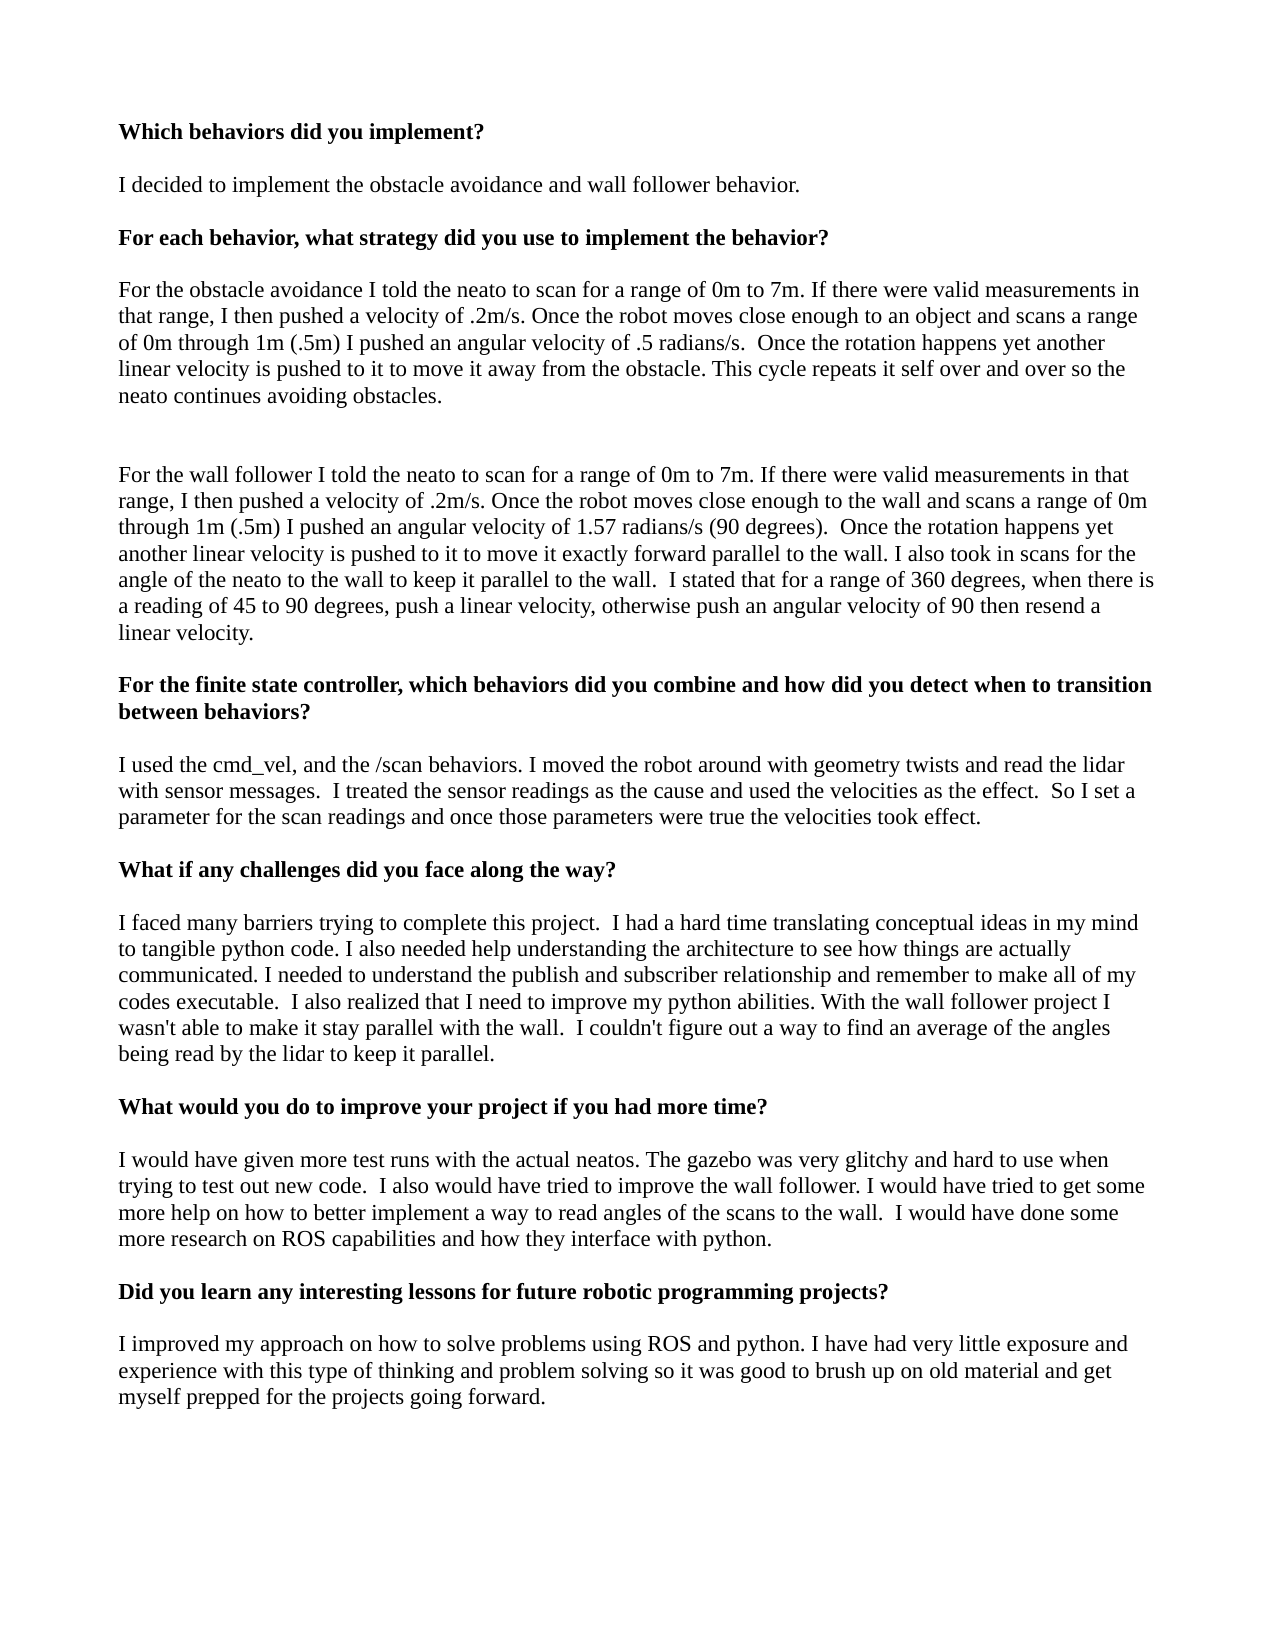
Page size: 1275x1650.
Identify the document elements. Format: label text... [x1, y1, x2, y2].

text I used the cmd_vel, and the /scan behaviors. I moved the robot around with geometry twists and read the lidar with sensor messages. I treated the sensor readings as the cause and used the velocities as the effect. So I set a parameter for the scan readings and once those parameters were true the velocities took effect. [118, 751, 1157, 830]
text I improved my approach on how to solve problems using ROS and python. I have had very little exposure and experience with this type of thinking and problem solving so it was good to brush up on old material and get myself prepped for the projects going forward. [118, 1330, 1157, 1409]
text I decided to implement the obstacle avoidance and wall follower behavior. [118, 171, 1157, 197]
text For each behavior, what strategy did you use to implement the behavior? [118, 223, 1157, 250]
text Did you learn any interesting lessons for future robotic programming projects? [118, 1278, 1157, 1304]
text For the obstacle avoidance I told the neato to scan for a range of 0m to 7m. If there were valid measurements in that range, I then pushed a velocity of .2m/s. Once the robot moves close enough to an object and scans a range of 0m through 1m (.5m) I pushed an angular velocity of .5 radians/s. Once the rotation happens yet another linear velocity is pushed to it to move it away from the obstacle. This cycle repeats it self over and over so the neato continues avoiding obstacles. [118, 276, 1157, 408]
text What if any challenges did you face along the way? [118, 856, 1157, 882]
text For the wall follower I told the neato to scan for a range of 0m to 7m. If there were valid measurements in that range, I then pushed a velocity of .2m/s. Once the robot moves close enough to the wall and scans a range of 0m through 1m (.5m) I pushed an angular velocity of 1.57 radians/s (90 degrees). Once the rotation happens yet another linear velocity is pushed to it to move it exactly forward parallel to the wall. I also took in scans for the angle of the neato to the wall to keep it parallel to the wall. I stated that for a range of 360 degrees, when there is a reading of 45 to 90 degrees, push a linear velocity, otherwise push an angular velocity of 90 then resend a linear velocity. [118, 461, 1157, 645]
text Which behaviors did you implement? [118, 118, 1157, 144]
text For the finite state controller, which behaviors did you combine and how did you detect when to transition between behaviors? [118, 672, 1157, 724]
text I faced many barriers trying to complete this project. I had a hard time translating conceptual ideas in my mind to tangible python code. I also needed help understanding the architecture to see how things are actually communicated. I needed to understand the publish and subscriber relationship and remember to make all of my codes executable. I also realized that I need to improve my python abilities. With the wall follower project I wasn't able to make it stay parallel with the wall. I couldn't figure out a way to find an average of the angles being read by the lidar to keep it parallel. [118, 909, 1157, 1067]
text I would have given more test runs with the actual neatos. The gazebo was very glitchy and hard to use when trying to test out new code. I also would have tried to improve the wall follower. I would have tried to get some more help on how to better implement a way to read angles of the scans to the wall. I would have done some more research on ROS capabilities and how they interface with python. [118, 1146, 1157, 1251]
text What would you do to improve your project if you had more time? [118, 1093, 1157, 1119]
